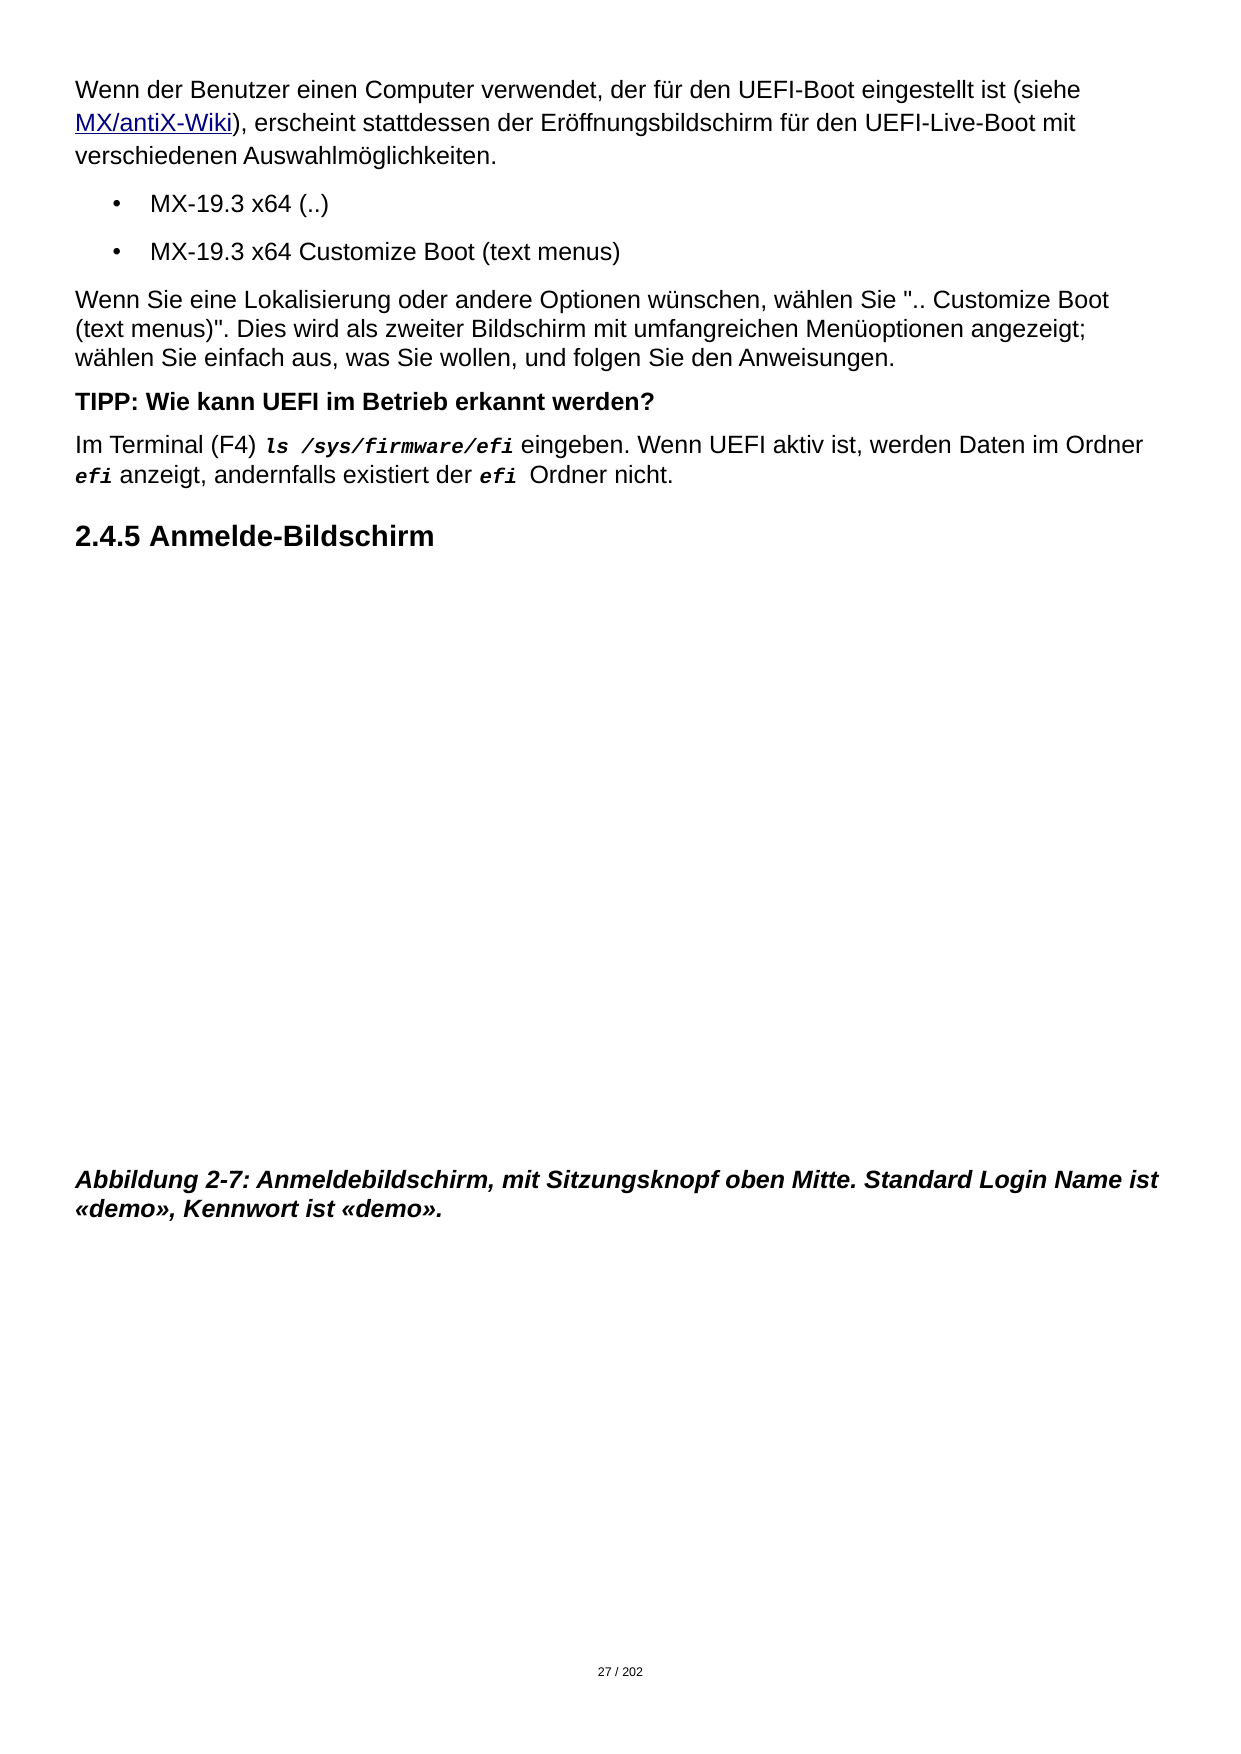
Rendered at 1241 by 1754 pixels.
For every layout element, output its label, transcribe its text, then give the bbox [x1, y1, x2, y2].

subtitle Anmelde-Bildschirm [75, 519, 1166, 553]
text Wenn Sie eine Lokalisierung oder andere Optionen wünschen, wählen Sie ".. Customize Boot (text menus)". Dies wird als zweiter Bildschirm mit umfangreichen Menüoptionen angezeigt; wählen Sie einfach aus, was Sie wollen, und folgen Sie den Anweisungen. [75, 285, 1166, 372]
text Wenn der Benutzer einen Computer verwendet, der für den UEFI-Boot eingestellt ist (siehe MX/antiX-Wiki), erscheint stattdessen der Eröffnungsbildschirm für den UEFI-Live-Boot mit verschiedenen Auswahlmöglichkeiten. [75, 75, 1166, 170]
text TIPP: Wie kann UEFI im Betrieb erkannt werden? [75, 387, 1166, 415]
text Im Terminal (F4) ls /sys/firmware/efi eingeben. Wenn UEFI aktiv ist, werden Daten im Ordner efi anzeigt, andernfalls existiert der efi Ordner nicht. [75, 430, 1166, 490]
list MX-19.3 x64 (..) [112, 189, 1166, 218]
text Abbildung 2-7: Anmeldebildschirm, mit Sitzungsknopf oben Mitte. Standard Login Name ist «demo», Kennwort ist «demo». [75, 566, 1166, 1223]
list MX-19.3 x64 Customize Boot (text menus) [112, 237, 1166, 266]
